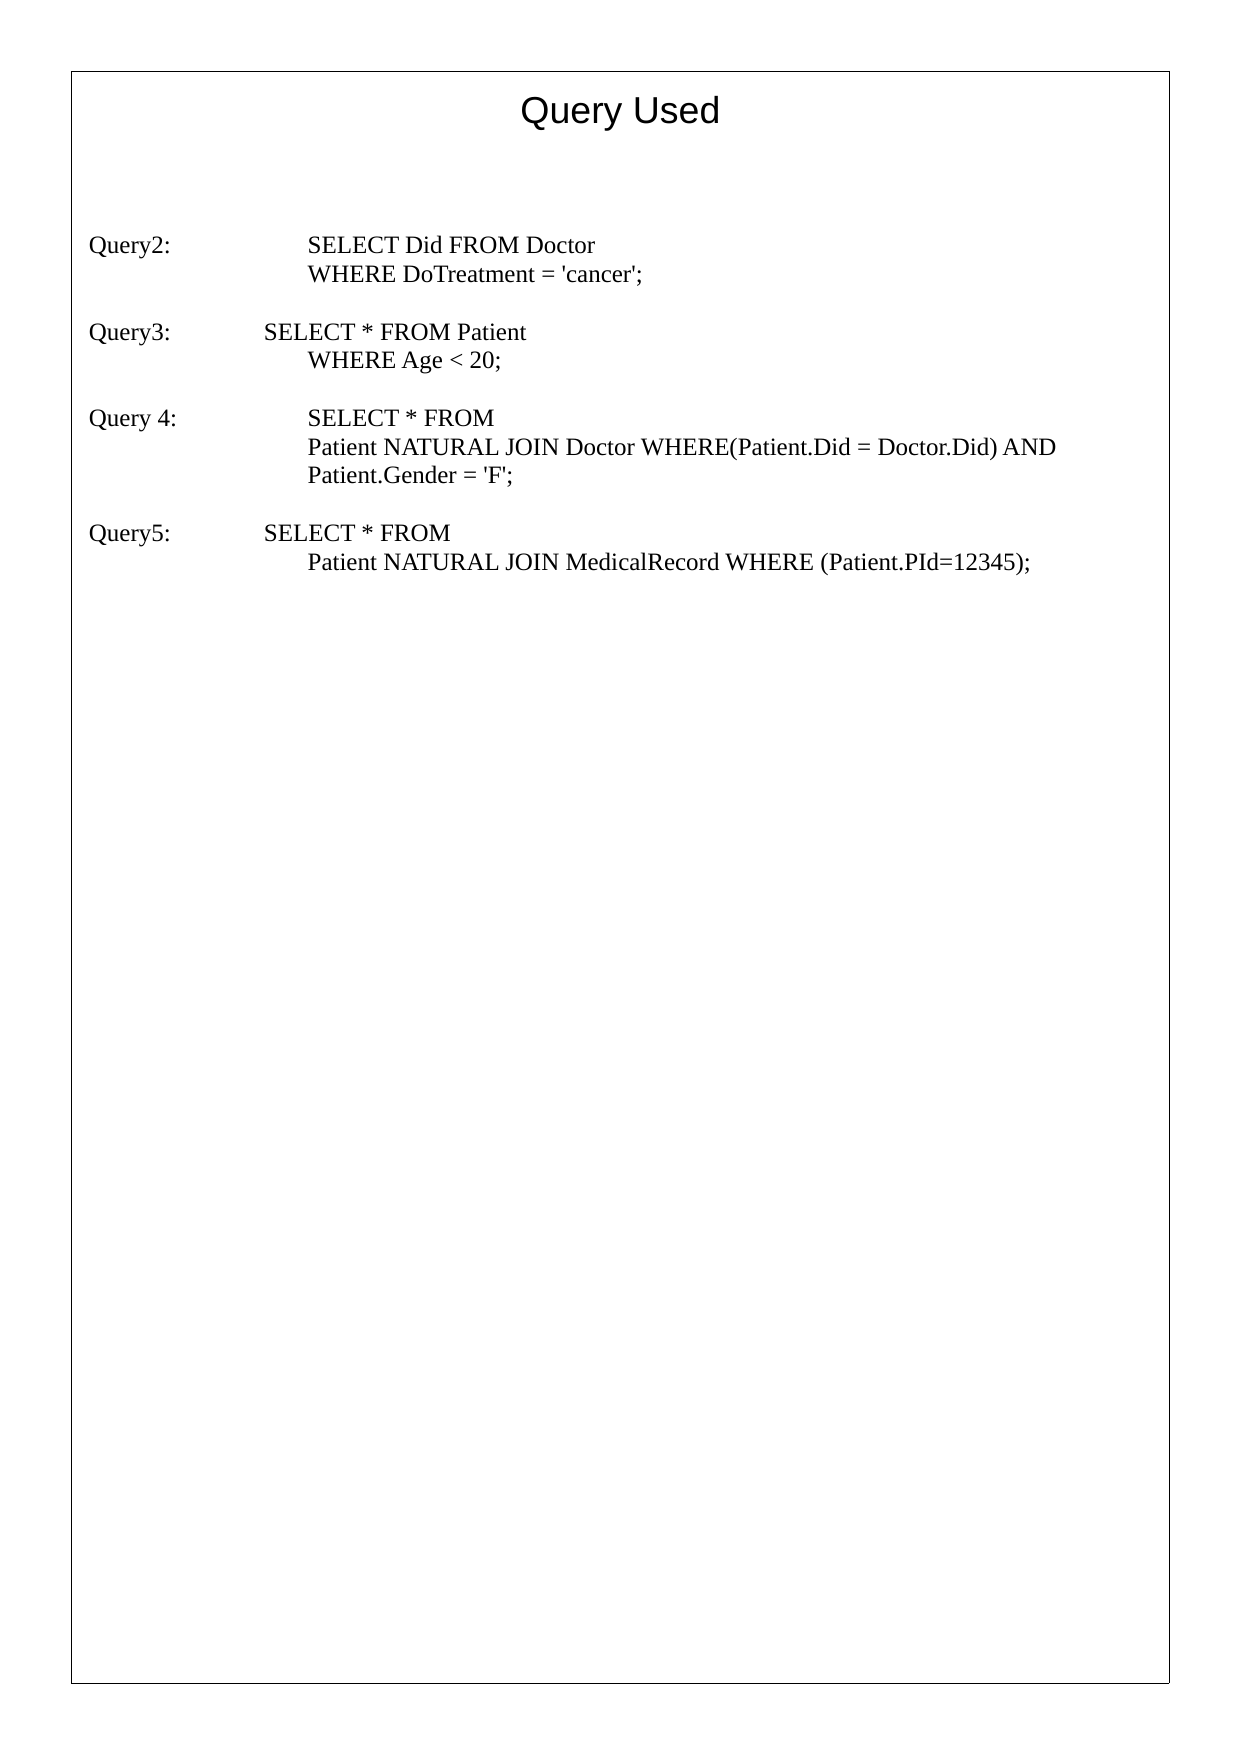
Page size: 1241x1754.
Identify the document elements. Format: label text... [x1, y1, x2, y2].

text Patient NATURAL JOIN MedicalRecord WHERE (Patient.PId=12345); [89, 547, 1152, 576]
text Query2: SELECT Did FROM Doctor [89, 231, 1152, 259]
subtitle Query Used [89, 89, 1152, 132]
text Patient NATURAL JOIN Doctor WHERE(Patient.Did = Doctor.Did) AND Patient.Gender = 'F'; [89, 432, 1152, 489]
text Query3: SELECT * FROM Patient [89, 317, 1152, 346]
text Query5: SELECT * FROM [89, 518, 1152, 547]
text WHERE DoTreatment = 'cancer'; [89, 259, 1152, 288]
text WHERE Age < 20; [89, 346, 1152, 374]
text Query 4: SELECT * FROM [89, 403, 1152, 432]
